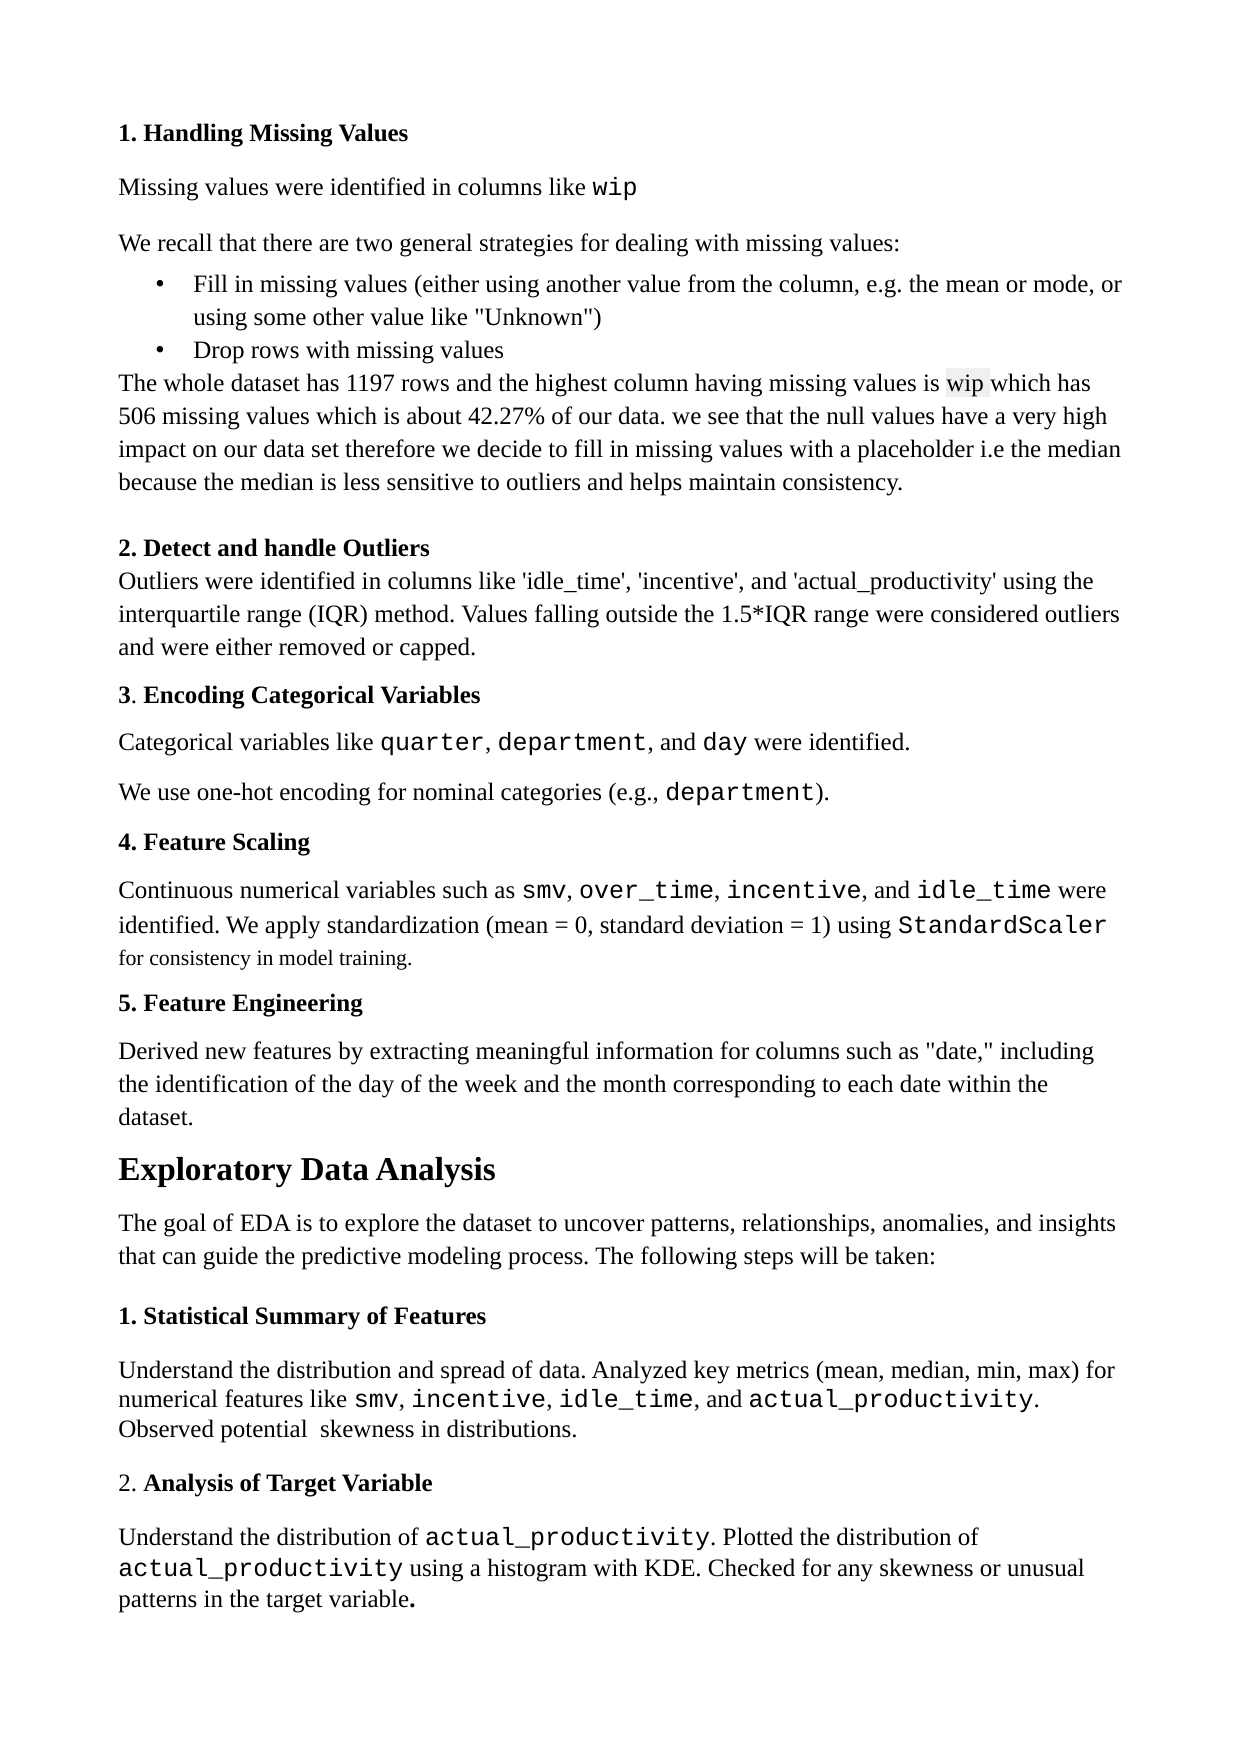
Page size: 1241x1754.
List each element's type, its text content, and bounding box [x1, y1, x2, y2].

subtitle 1. Handling Missing Values [118, 118, 1122, 147]
text Derived new features by extracting meaningful information for columns such as "date," including the identification of the day of the week and the month corresponding to each date within the dataset. [118, 1036, 1122, 1131]
text 4. Feature Scaling [118, 827, 1122, 856]
text 5. Feature Engineering [118, 988, 1122, 1017]
text The goal of EDA is to explore the dataset to uncover patterns, relationships, anomalies, and insights that can guide the predictive modeling process. The following steps will be taken: [118, 1208, 1122, 1270]
text Categorical variables like quarter, department, and day were identified. [118, 727, 1122, 758]
subtitle Missing values were identified in columns like wip [118, 172, 1122, 203]
list Fill in missing values (either using another value from the column, e.g. the mean or mode, or using some other value like "Unknown") [156, 269, 1122, 331]
text Outliers were identified in columns like 'idle_time', 'incentive', and 'actual_productivity' using the interquartile range (IQR) method. Values falling outside the 1.5*IQR range were considered outliers and were either removed or capped. [118, 566, 1122, 661]
text We use one-hot encoding for nominal categories (e.g., department). [118, 777, 1122, 808]
text 3. Encoding Categorical Variables [118, 680, 1122, 708]
subtitle Understand the distribution and spread of data. Analyzed key metrics (mean, median, min, max) for numerical features like smv, incentive, idle_time, and actual_productivity. Observed potential skewness in distributions. [118, 1355, 1122, 1443]
subtitle 1. Statistical Summary of Features [118, 1301, 1122, 1330]
text Continuous numerical variables such as smv, over_time, incentive, and idle_time were identified. We apply standardization (mean = 0, standard deviation = 1) using StandardScaler for consistency in model training. [118, 875, 1122, 970]
text Exploratory Data Analysis [118, 1149, 1122, 1188]
subtitle We recall that there are two general strategies for dealing with missing values: [118, 228, 1122, 256]
subtitle Understand the distribution of actual_productivity. Plotted the distribution of actual_productivity using a histogram with KDE. Checked for any skewness or unusual patterns in the target variable. [118, 1522, 1122, 1612]
text 2. Detect and handle Outliers [118, 533, 1122, 562]
text The whole dataset has 1197 rows and the highest column having missing values is wip which has 506 missing values which is about 42.27% of our data. we see that the null values have a very high impact on our data set therefore we decide to fill in missing values with a placeholder i.e the median because the median is less sensitive to outliers and helps maintain consistency. [118, 368, 1122, 496]
list Drop rows with missing values [156, 335, 1122, 364]
subtitle 2. Analysis of Target Variable [118, 1468, 1122, 1497]
